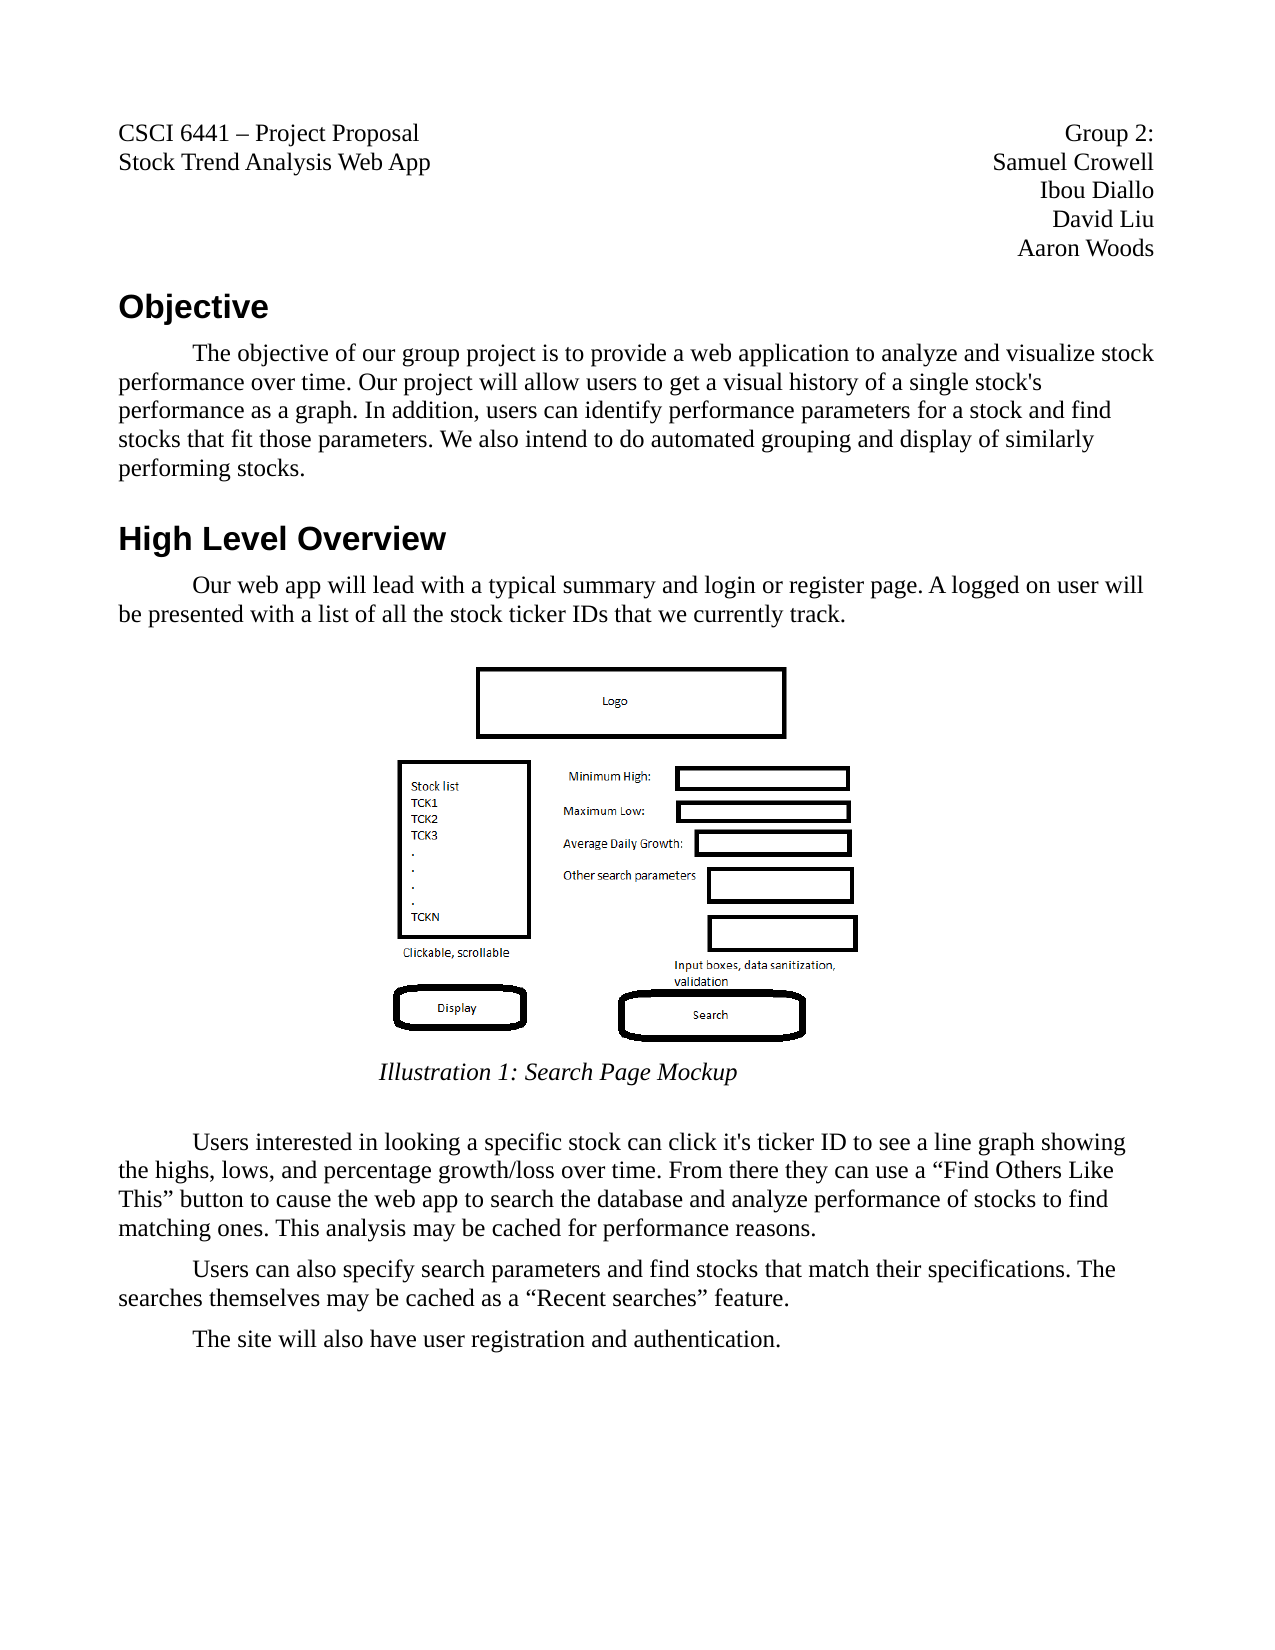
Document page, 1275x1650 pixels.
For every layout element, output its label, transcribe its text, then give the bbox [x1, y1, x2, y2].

subtitle High Level Overview [118, 519, 1157, 558]
text Users interested in looking a specific stock can click it's ticker ID to see a line graph showing the highs, lows, and percentage growth/loss over time. From there they can use a “Find Others Like This” button to cause the web app to search the database and analyze performance of stocks to find matching ones. This analysis may be cached for performance reasons. [118, 1127, 1157, 1242]
text Illustration 1: Search Page Mockup [379, 653, 896, 1085]
picture [378, 653, 866, 1057]
text The site will also have user registration and authentication. [118, 1324, 1157, 1353]
text The objective of our group project is to provide a web application to analyze and visualize stock performance over time. Our project will allow users to get a visual history of a single stock's performance as a graph. In addition, users can identify performance parameters for a stock and find stocks that fit those parameters. We also intend to do automated grouping and display of similarly performing stocks. [118, 338, 1157, 482]
text Aaron Woods [118, 233, 1157, 262]
text Users can also specify search parameters and find stocks that match their specifications. The searches themselves may be cached as a “Recent searches” feature. [118, 1254, 1157, 1312]
text Ibou Diallo [118, 176, 1157, 204]
text Our web app will lead with a typical summary and login or register page. A logged on user will be presented with a list of all the stock ticker IDs that we currently track. [118, 570, 1157, 628]
subtitle Objective [118, 287, 1157, 326]
text David Liu [118, 204, 1157, 233]
text Stock Trend Analysis Web App Samuel Crowell [118, 147, 1157, 176]
text CSCI 6441 – Project Proposal Group 2: [118, 118, 1157, 147]
